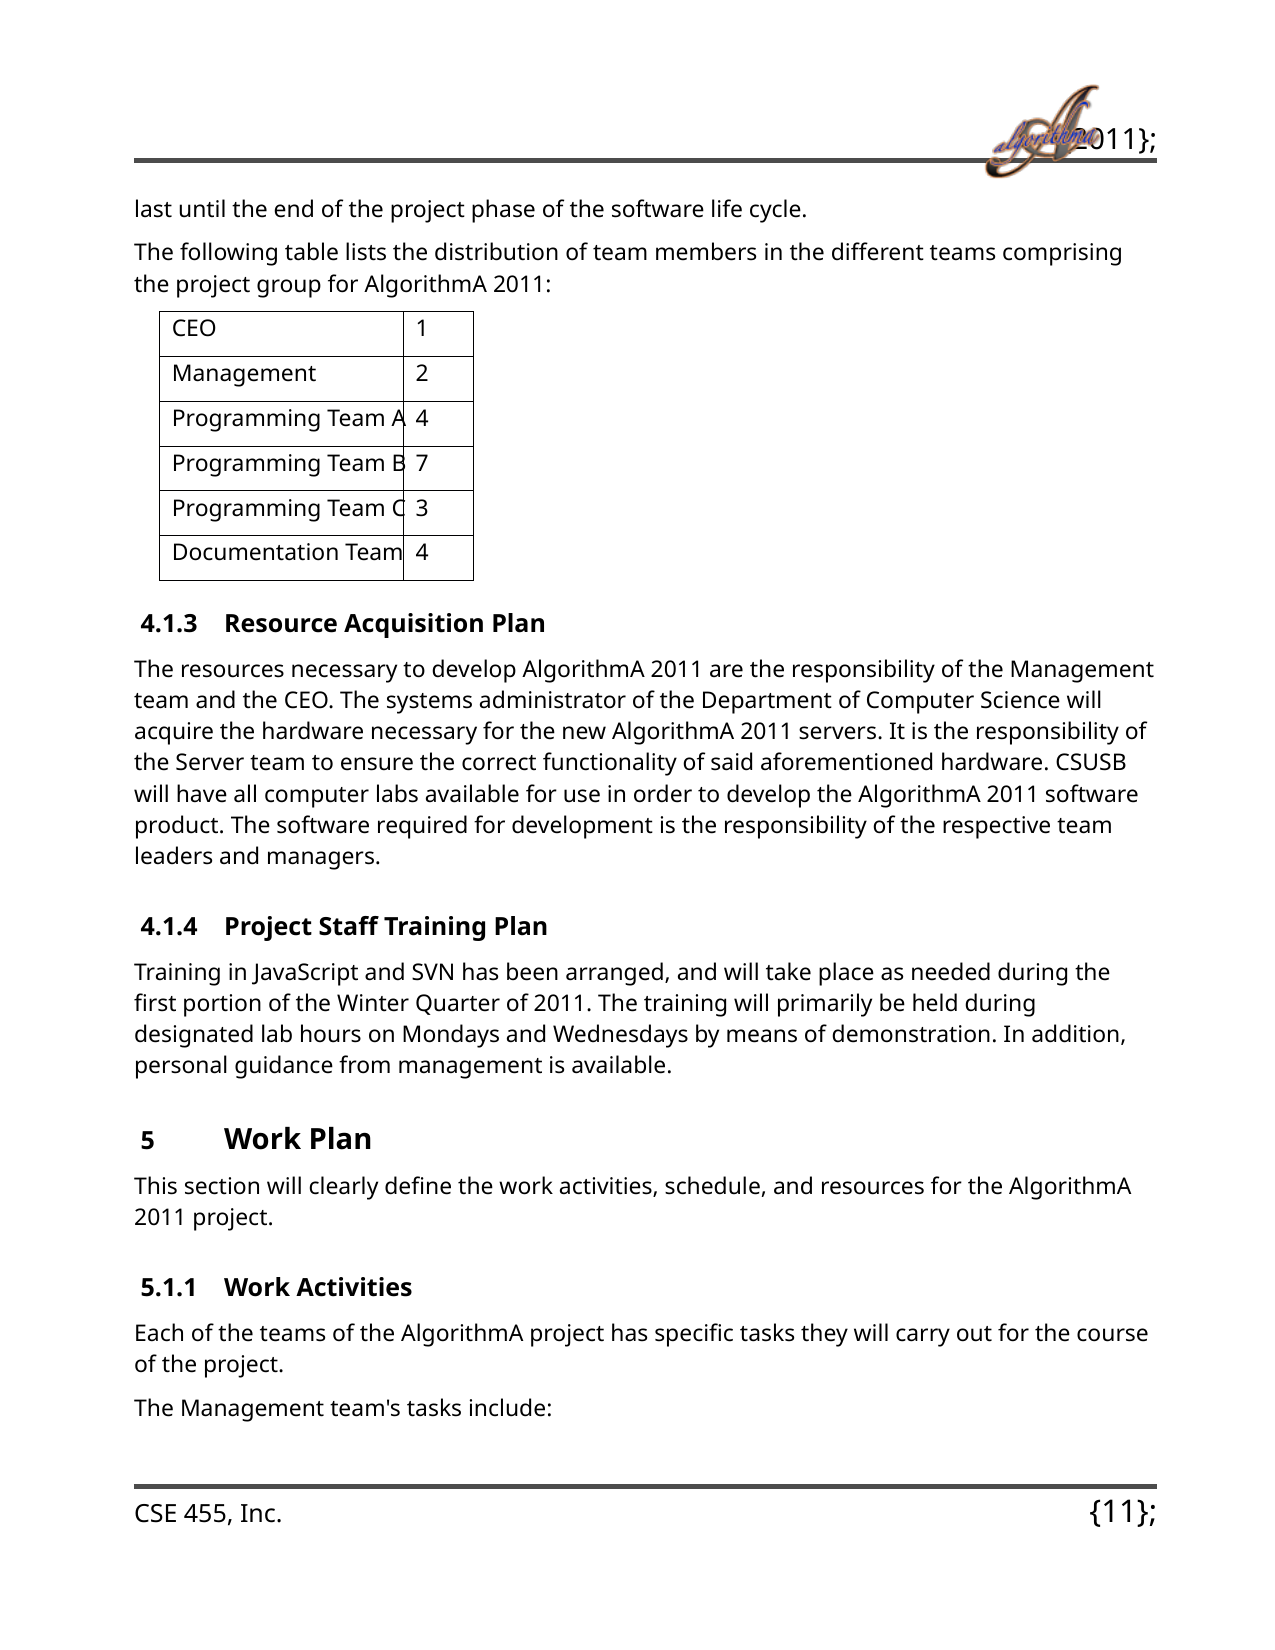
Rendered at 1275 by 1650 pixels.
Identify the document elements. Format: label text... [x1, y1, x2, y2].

text The Management team's tasks include: [134, 1392, 1157, 1423]
table_cell Programming Team A [160, 402, 403, 446]
table_cell Programming Team B [160, 447, 403, 490]
text The resources necessary to develop AlgorithmA 2011 are the responsibility of the Management team and the CEO. The systems administrator of the Department of Computer Science will acquire the hardware necessary for the new AlgorithmA 2011 servers. It is the responsibility of the Server team to ensure the correct functionality of said aforementioned hardware. CSUSB will have all computer labs available for use in order to develop the AlgorithmA 2011 software product. The software required for development is the responsibility of the respective team leaders and managers. [134, 653, 1157, 871]
table_cell 7 [404, 447, 473, 490]
table_cell 2 [404, 357, 473, 401]
text This section will clearly define the work activities, schedule, and resources for the AlgorithmA 2011 project. [134, 1170, 1157, 1233]
text Training in JavaScript and SVN has been arranged, and will take place as needed during the first portion of the Winter Quarter of 2011. The training will primarily be held during designated lab hours on Mondays and Wednesdays by means of demonstration. In addition, personal guidance from management is available. [134, 955, 1157, 1080]
table_cell Management [160, 357, 403, 401]
picture [982, 83, 1103, 180]
table_cell 3 [404, 491, 473, 535]
table_header 1 [404, 312, 473, 356]
table_cell 4 [404, 536, 473, 580]
table_cell Documentation Team [160, 536, 403, 580]
table_header CEO [160, 312, 403, 356]
subtitle Project Staff Training Plan [134, 909, 1157, 943]
text last until the end of the project phase of the software life cycle. [134, 192, 1157, 224]
text The following table lists the distribution of team members in the different teams comprising the project group for AlgorithmA 2011: [134, 236, 1157, 299]
table_cell Programming Team C [160, 491, 403, 535]
table_cell 4 [404, 402, 473, 446]
subtitle Work Activities [134, 1270, 1157, 1304]
subtitle Work Plan [134, 1118, 1157, 1158]
subtitle Resource Acquisition Plan [134, 606, 1157, 640]
text Each of the teams of the AlgorithmA project has specific tasks they will carry out for the course of the project. [134, 1317, 1157, 1379]
